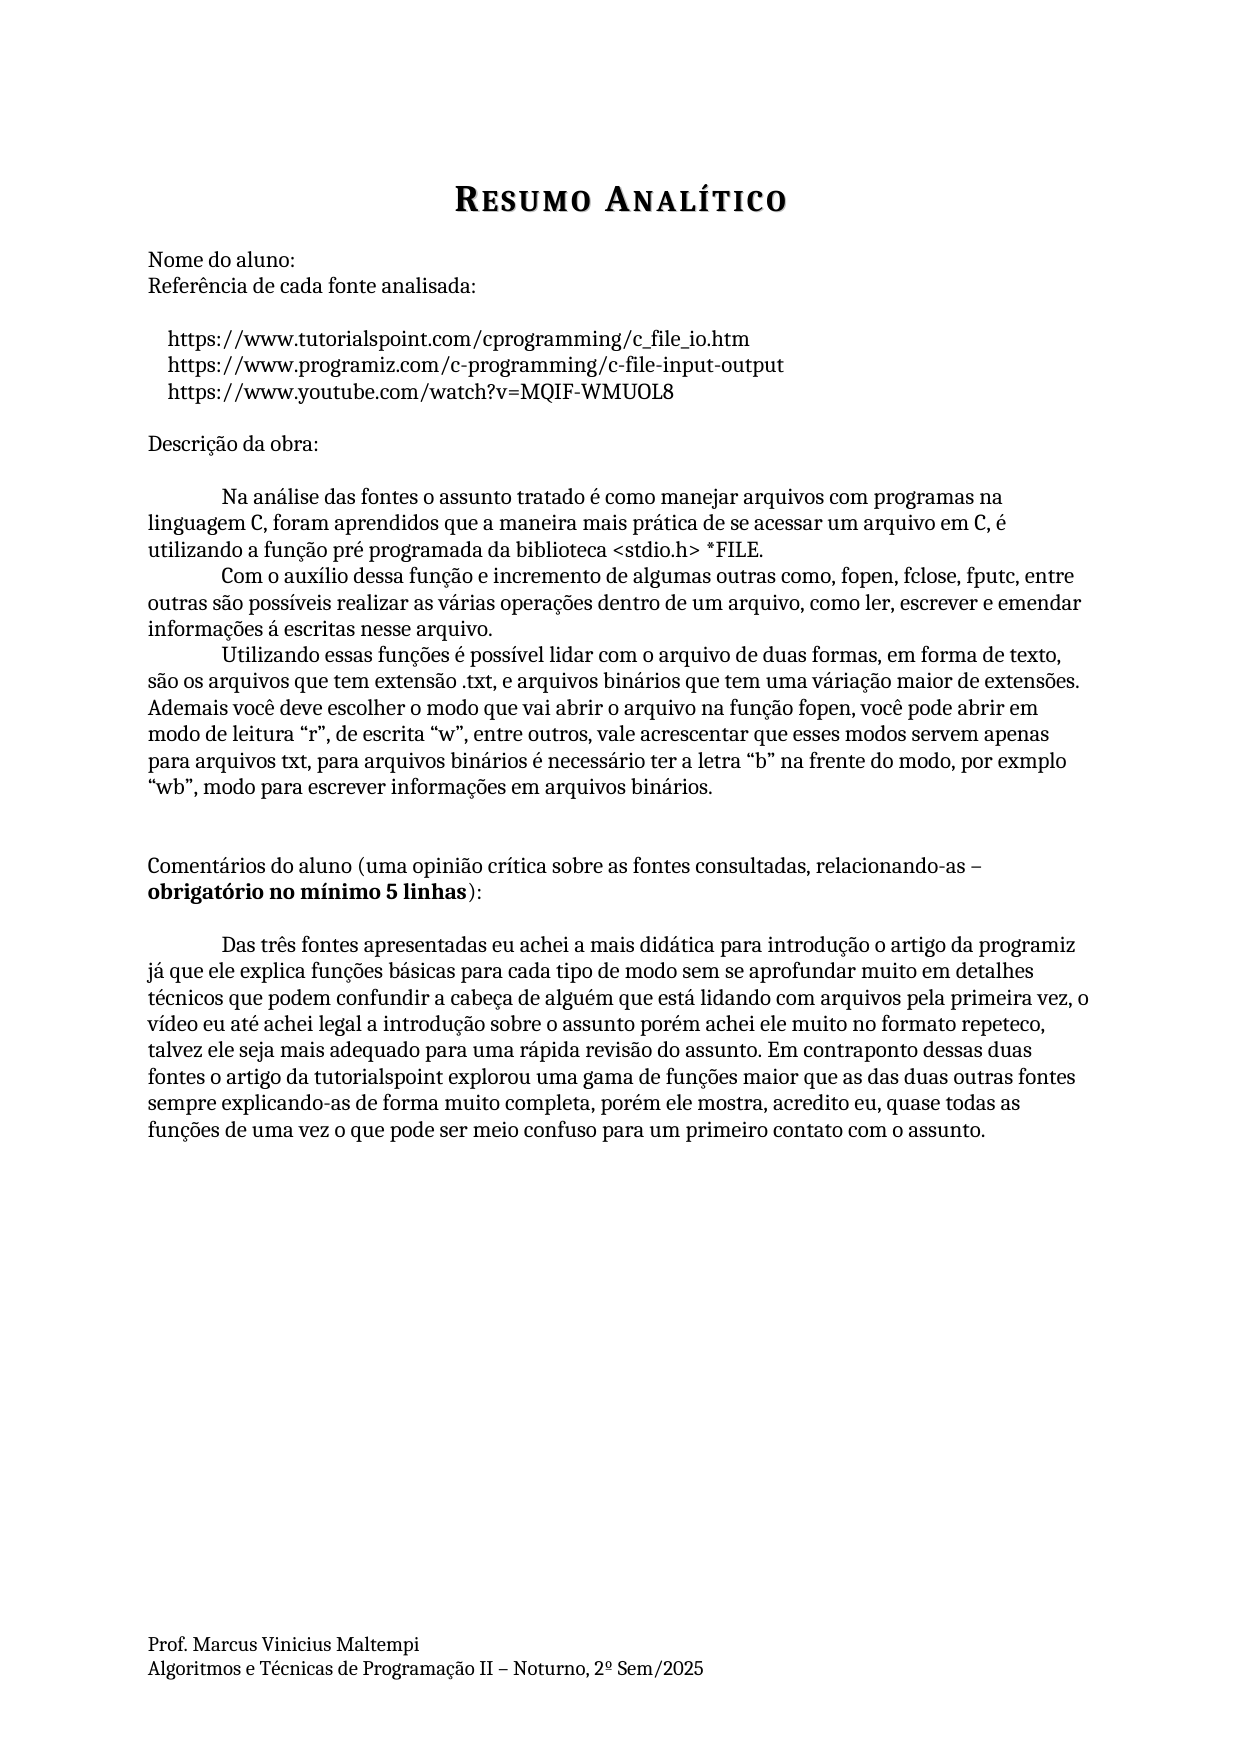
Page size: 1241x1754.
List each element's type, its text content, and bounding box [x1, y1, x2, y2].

text Resumo Analítico [148, 177, 1092, 220]
text Com o auxílio dessa função e incremento de algumas outras como, fopen, fclose, fputc, entre outras são possíveis realizar as várias operações dentro de um arquivo, como ler, escrever e emendar informações á escritas nesse arquivo. [148, 563, 1092, 642]
text Descrição da obra: [148, 431, 1092, 457]
text https://www.tutorialspoint.com/cprogramming/c_file_io.htm [167, 326, 1092, 352]
text Comentários do aluno (uma opinião crítica sobre as fontes consultadas, relacionando-as – obrigatório no mínimo 5 linhas): [148, 853, 1092, 906]
text https://www.programiz.com/c-programming/c-file-input-output [167, 352, 1092, 378]
text Nome do aluno: [148, 247, 1092, 273]
text https://www.youtube.com/watch?v=MQIF-WMUOL8 [167, 378, 1092, 405]
text Das três fontes apresentadas eu achei a mais didática para introdução o artigo da programiz já que ele explica funções básicas para cada tipo de modo sem se aprofundar muito em detalhes técnicos que podem confundir a cabeça de alguém que está lidando com arquivos pela primeira vez, o vídeo eu até achei legal a introdução sobre o assunto porém achei ele muito no formato repeteco, talvez ele seja mais adequado para uma rápida revisão do assunto. Em contraponto dessas duas fontes o artigo da tutorialspoint explorou uma gama de funções maior que as das duas outras fontes sempre explicando-as de forma muito completa, porém ele mostra, acredito eu, quase todas as funções de uma vez o que pode ser meio confuso para um primeiro contato com o assunto. [148, 932, 1092, 1143]
text Utilizando essas funções é possível lidar com o arquivo de duas formas, em forma de texto, são os arquivos que tem extensão .txt, e arquivos binários que tem uma váriação maior de extensões. Ademais você deve escolher o modo que vai abrir o arquivo na função fopen, você pode abrir em modo de leitura “r”, de escrita “w”, entre outros, vale acrescentar que esses modos servem apenas para arquivos txt, para arquivos binários é necessário ter a letra “b” na frente do modo, por exmplo “wb”, modo para escrever informações em arquivos binários. [148, 642, 1092, 800]
text Referência de cada fonte analisada: [148, 273, 1092, 299]
text Na análise das fontes o assunto tratado é como manejar arquivos com programas na linguagem C, foram aprendidos que a maneira mais prática de se acessar um arquivo em C, é utilizando a função pré programada da biblioteca <stdio.h> *FILE. [148, 484, 1092, 563]
